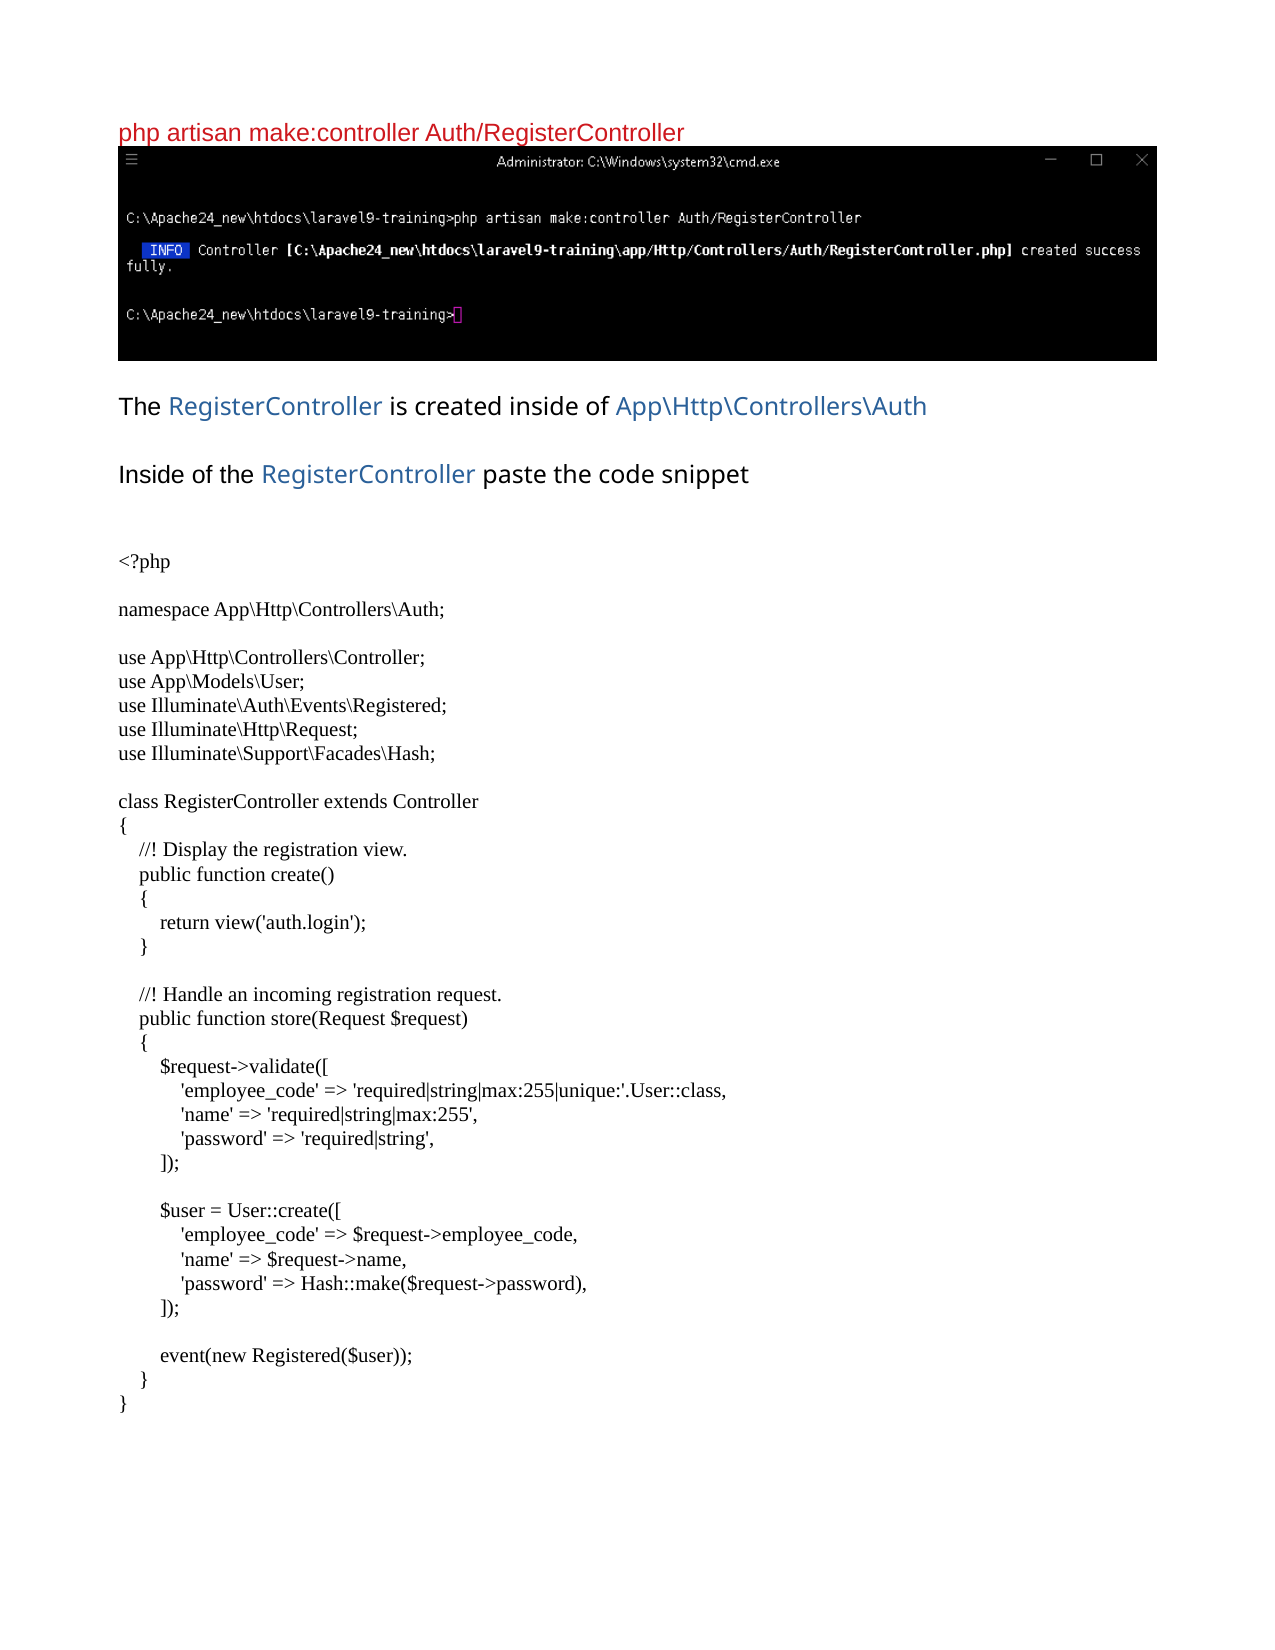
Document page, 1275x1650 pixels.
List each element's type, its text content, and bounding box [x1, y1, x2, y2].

text { [118, 813, 1157, 837]
text } [118, 1367, 1157, 1391]
text use Illuminate\Auth\Events\Registered; [118, 693, 1157, 717]
text <?php [118, 549, 1157, 573]
text { [118, 886, 1157, 909]
text Inside of the RegisterController paste the code snippet [118, 457, 1157, 491]
text ]); [118, 1294, 1157, 1319]
text } [118, 934, 1157, 958]
text 'name' => $request->name, [118, 1246, 1157, 1271]
text return view('auth.login'); [118, 909, 1157, 934]
text event(new Registered($user)); [118, 1343, 1157, 1367]
text //! Display the registration view. [118, 837, 1157, 861]
text 'password' => Hash::make($request->password), [118, 1271, 1157, 1294]
text public function create() [118, 861, 1157, 886]
text 'employee_code' => $request->employee_code, [118, 1222, 1157, 1246]
text 'name' => 'required|string|max:255', [118, 1102, 1157, 1126]
text //! Handle an incoming registration request. [118, 982, 1157, 1006]
text use App\Http\Controllers\Controller; [118, 645, 1157, 669]
text use Illuminate\Support\Facades\Hash; [118, 741, 1157, 765]
text use App\Models\User; [118, 669, 1157, 693]
text { [118, 1030, 1157, 1054]
text $request->validate([ [118, 1054, 1157, 1078]
picture [118, 146, 1157, 361]
text ]); [118, 1150, 1157, 1174]
text $user = User::create([ [118, 1198, 1157, 1222]
text public function store(Request $request) [118, 1006, 1157, 1030]
text 'password' => 'required|string', [118, 1126, 1157, 1150]
text use Illuminate\Http\Request; [118, 717, 1157, 741]
text php artisan make:controller Auth/RegisterController [118, 118, 1157, 146]
text The RegisterController is created inside of App\Http\Controllers\Auth [118, 389, 1157, 423]
text } [118, 1391, 1157, 1415]
text class RegisterController extends Controller [118, 789, 1157, 813]
text 'employee_code' => 'required|string|max:255|unique:'.User::class, [118, 1078, 1157, 1102]
text namespace App\Http\Controllers\Auth; [118, 597, 1157, 621]
